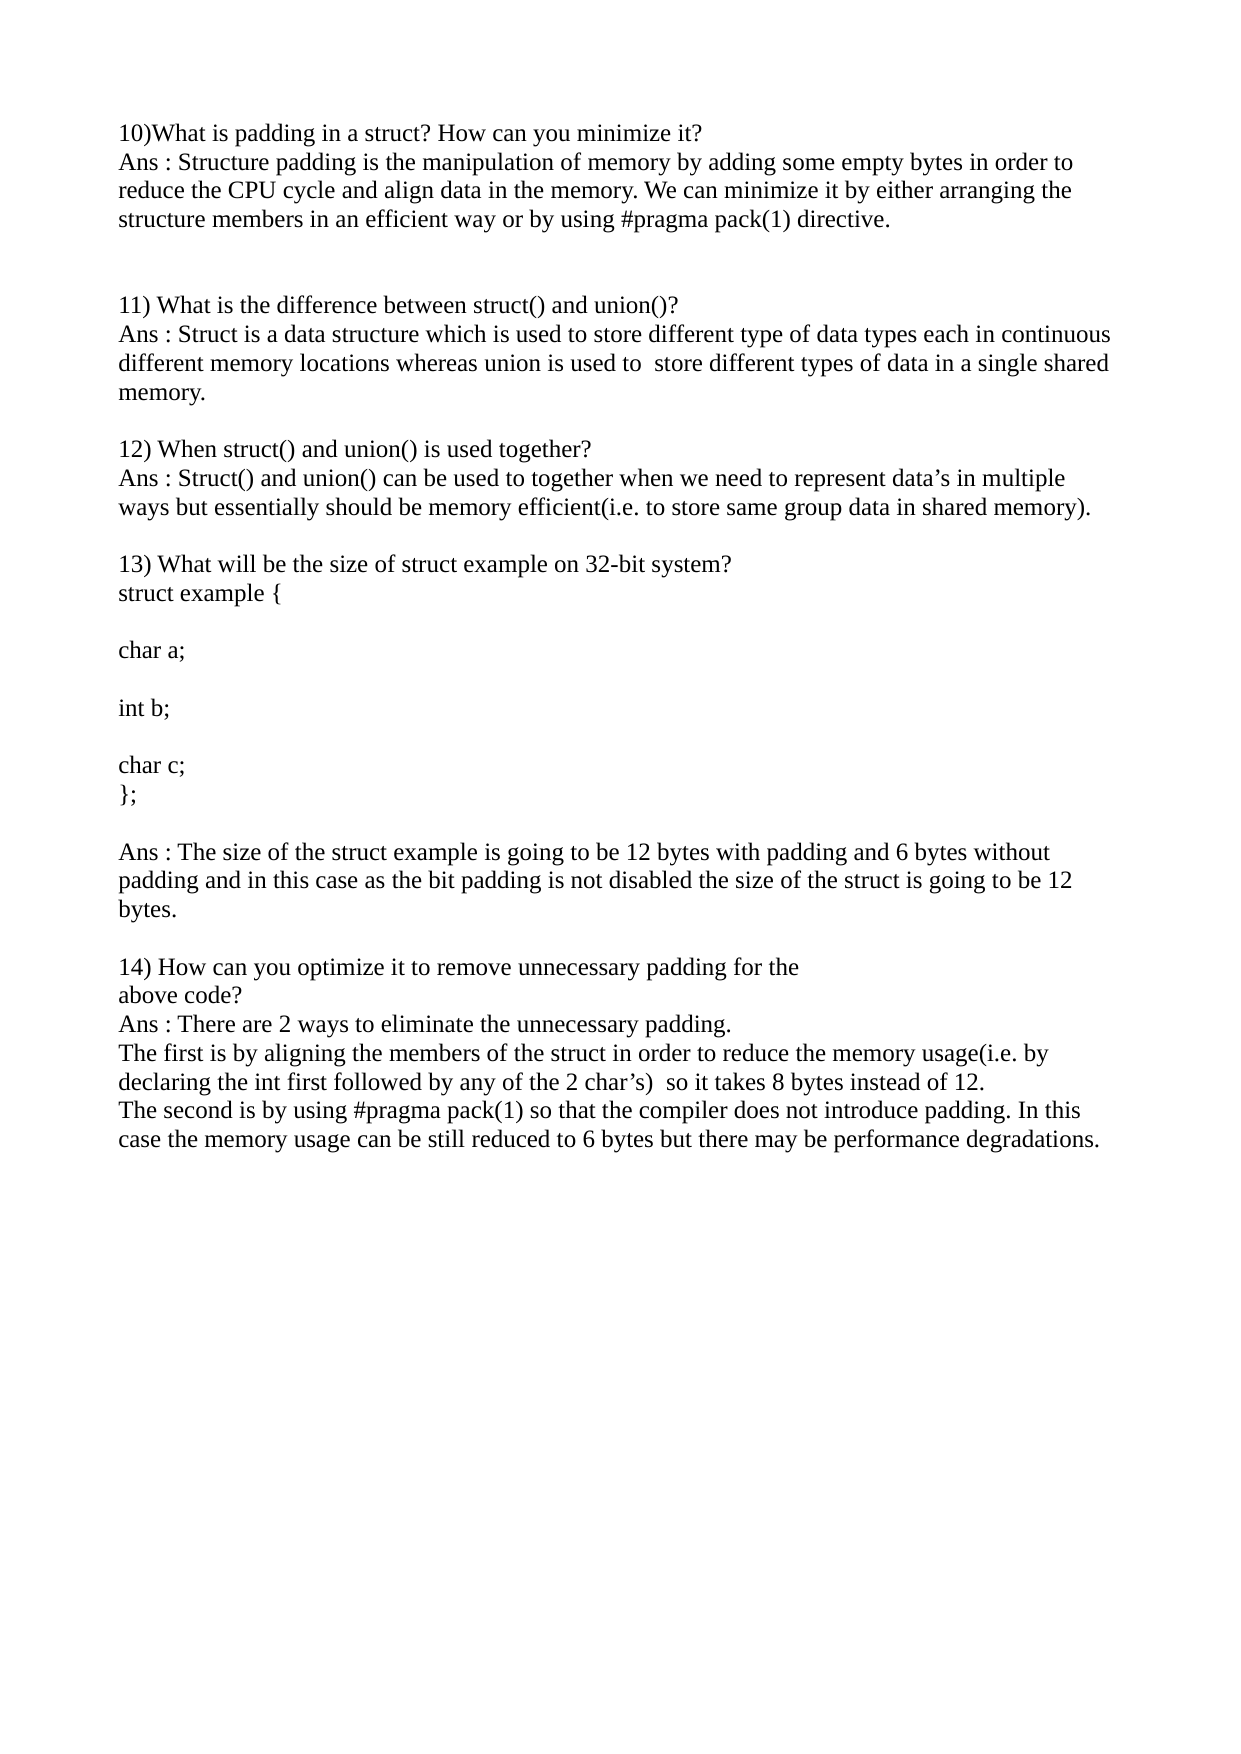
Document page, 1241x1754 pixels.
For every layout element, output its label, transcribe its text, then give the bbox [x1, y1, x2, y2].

text ​ [118, 664, 1122, 693]
text Ans : Structure padding is the manipulation of memory by adding some empty bytes in order to reduce the CPU cycle and align data in the memory. We can minimize it by either arranging the structure members in an efficient way or by using #pragma pack(1) directive. [118, 147, 1122, 233]
text Ans : The size of the struct example is going to be 12 bytes with padding and 6 bytes without padding and in this case as the bit padding is not disabled the size of the struct is going to be 12 bytes. [118, 837, 1122, 923]
text ​ [118, 607, 1122, 636]
text struct example { [118, 578, 1122, 607]
text 13)​ What will be the size of struct example on 32-bit system? [118, 549, 1122, 578]
text 12)​ When struct() and union() is used together? [118, 434, 1122, 463]
text ​ [118, 722, 1122, 751]
text 14)​ How can you optimize it to remove unnecessary padding for the [118, 952, 1122, 981]
text char a; [118, 636, 1122, 664]
text The second is by using #pragma pack(1) so that the compiler does not introduce padding. In this case the memory usage can be still reduced to 6 bytes but there may be performance degradations. [118, 1096, 1122, 1153]
text char c; [118, 751, 1122, 779]
text Ans : Struct is a data structure which is used to store different type of data types each in continuous different memory locations whereas union is used to store different types of data in a single shared memory. [118, 319, 1122, 406]
text The first is by aligning the members of the struct in order to reduce the memory usage(i.e. by declaring the int first followed by any of the 2 char’s) so it takes 8 bytes instead of 12. [118, 1038, 1122, 1096]
text 11)​ What is the difference between struct() and union()? [118, 291, 1122, 319]
text above code? [118, 981, 1122, 1009]
text }; [118, 779, 1122, 808]
text Ans : Struct() and union() can be used to together when we need to represent data’s in multiple ways but essentially should be memory efficient(i.e. to store same group data in shared memory). [118, 463, 1122, 521]
text Ans : There are 2 ways to eliminate the unnecessary padding. [118, 1009, 1122, 1038]
text 10)What is padding in a struct? How can you minimize it? [118, 118, 1122, 147]
text int b; [118, 693, 1122, 722]
